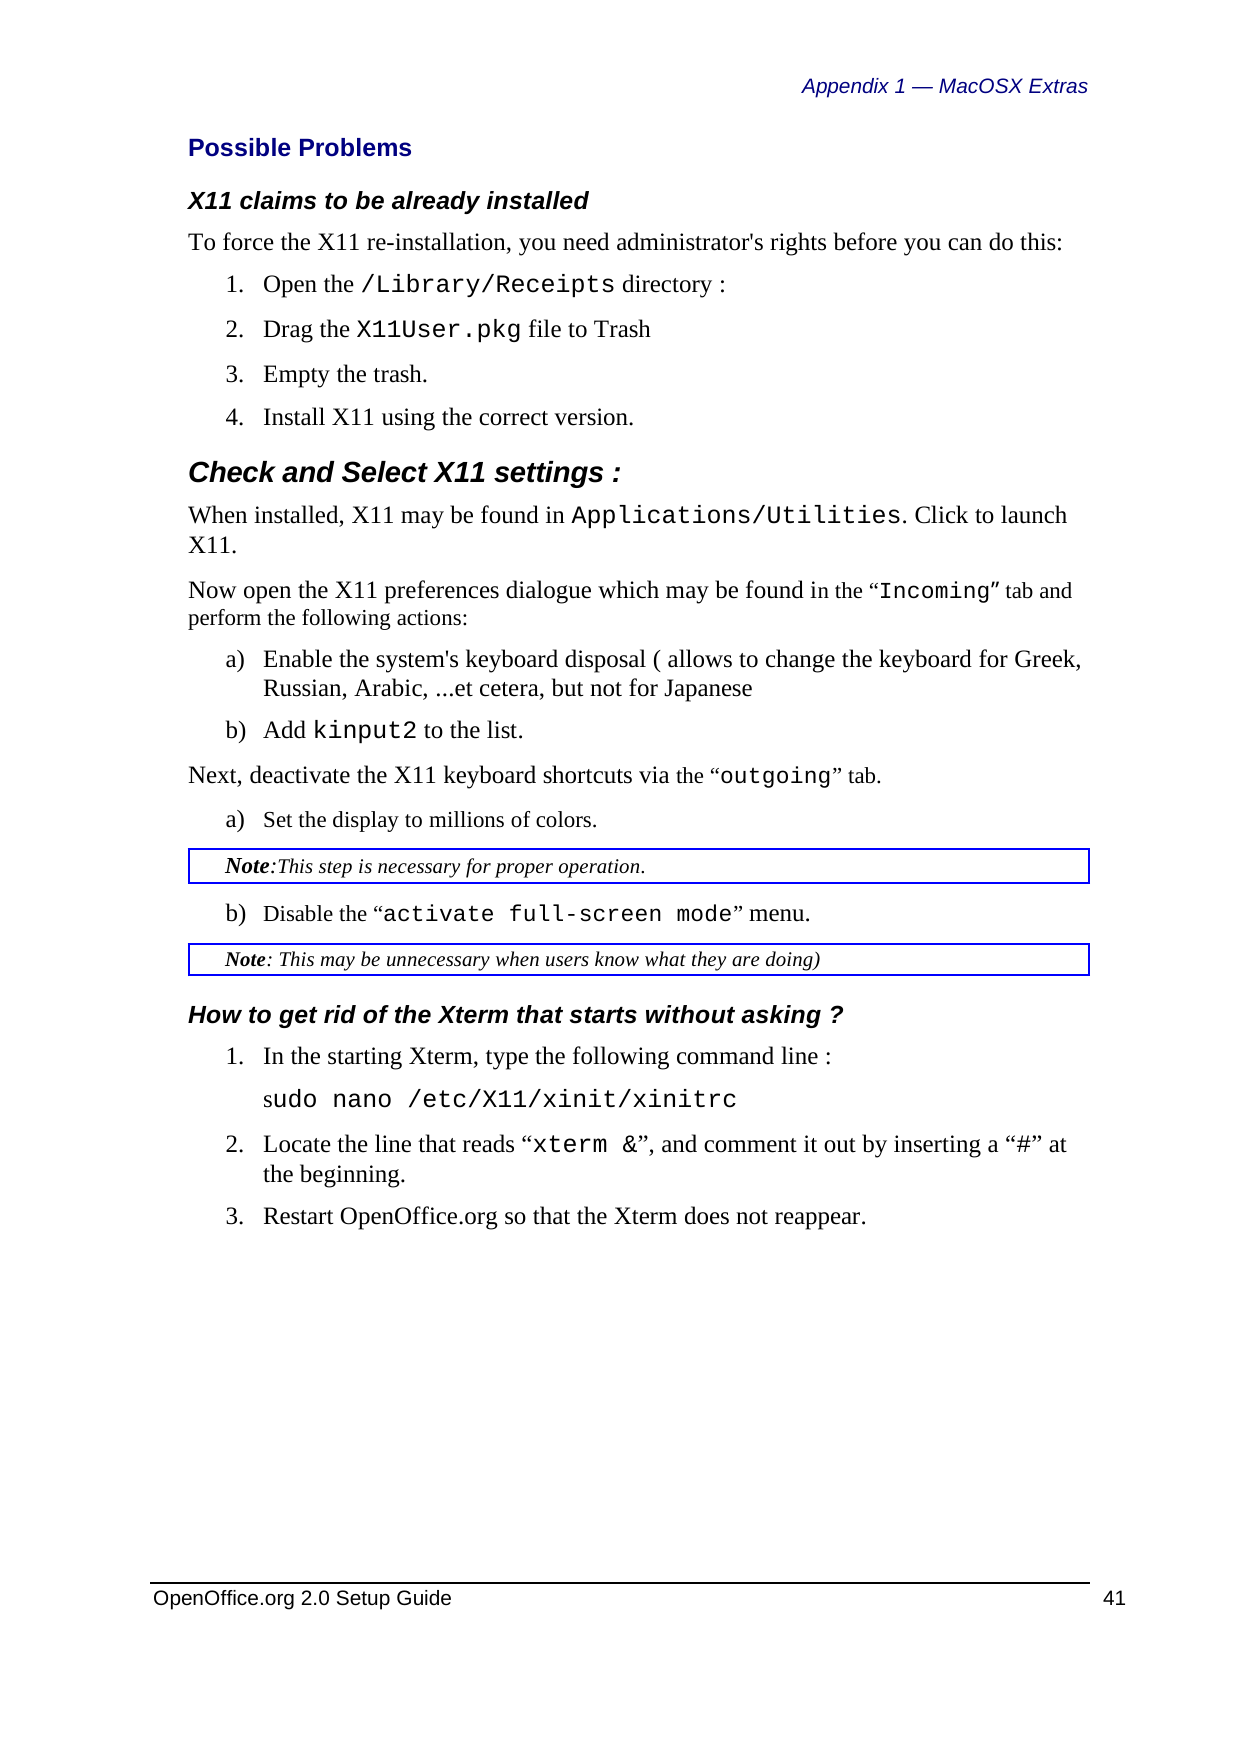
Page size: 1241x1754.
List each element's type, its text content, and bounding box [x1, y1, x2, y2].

text When installed, X11 may be found in Applications/Utilities. Click to launch X11. [188, 501, 1090, 559]
list Enable the system's keyboard disposal ( allows to change the keyboard for Greek, Russian, Arabic, ...et cetera, but not for Japanese [225, 645, 1090, 701]
list Install X11 using the correct version. [225, 403, 1090, 431]
text Next, deactivate the X11 keyboard shortcuts via the “outgoing” tab. [188, 761, 1090, 791]
list Locate the line that reads “xterm &”, and comment it out by inserting a “#” at the beginning. [225, 1129, 1090, 1187]
subtitle How to get rid of the Xterm that starts without asking ? [188, 1001, 1090, 1029]
text To force the X11 re-installation, you need administrator's rights before you can do this: [188, 227, 1090, 256]
list sudo nano /etc/X11/xinit/xinitrc [225, 1085, 1090, 1115]
list Empty the trash. [225, 360, 1090, 388]
list Open the /Library/Receipts directory : [225, 270, 1090, 300]
list Disable the “activate full-screen mode” menu. [225, 899, 1090, 928]
list Set the display to millions of colors. [225, 805, 1090, 833]
list Drag the X11User.pkg file to Trash [225, 315, 1090, 345]
list In the starting Xterm, type the following command line : [225, 1042, 1090, 1070]
list Note: This may be unnecessary when users know what they are doing) [190, 945, 1088, 974]
list Restart OpenOffice.org so that the Xterm does not reappear. [225, 1202, 1090, 1230]
text Now open the X11 preferences dialogue which may be found in the “Incoming” tab and perform the following actions: [188, 573, 1090, 631]
subtitle Possible Problems [188, 134, 1090, 162]
list Add kinput2 to the list. [225, 716, 1090, 746]
list Note:This step is necessary for proper operation. [190, 850, 1088, 882]
subtitle Check and Select X11 settings : [188, 456, 1090, 488]
subtitle X11 claims to be already installed [188, 187, 1090, 215]
